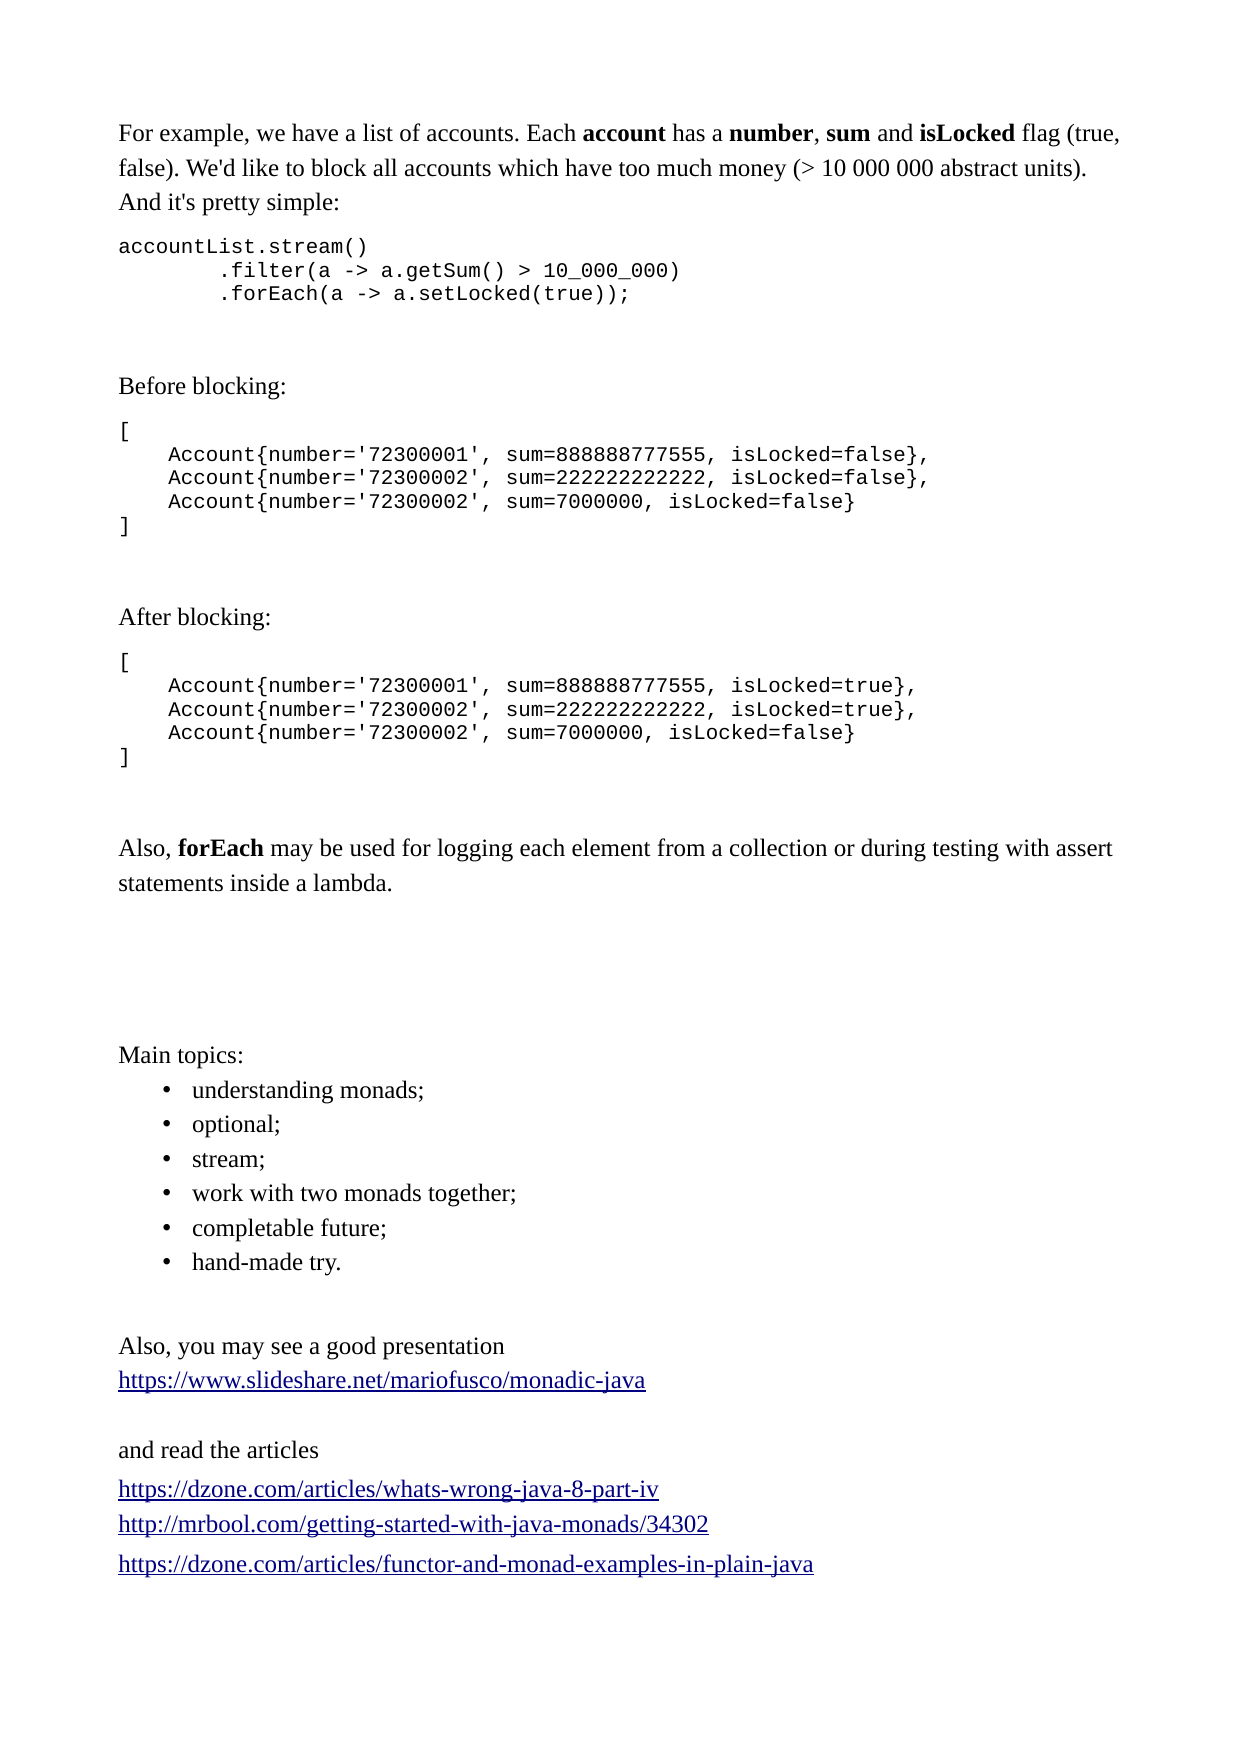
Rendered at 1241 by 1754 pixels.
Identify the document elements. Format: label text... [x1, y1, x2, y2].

text ] [118, 746, 1122, 769]
text Before blocking: [118, 371, 1122, 400]
text Account{number='72300002', sum=7000000, isLocked=false} [118, 722, 1122, 746]
text ] [118, 515, 1122, 538]
text Account{number='72300002', sum=222222222222, isLocked=true}, [118, 699, 1122, 722]
text .filter(a -> a.getSum() > 10_000_000) [118, 260, 1122, 283]
list completable future; [162, 1213, 1122, 1242]
text Main topics: [118, 1040, 1122, 1069]
list optional; [162, 1109, 1122, 1138]
text [ [118, 651, 1122, 675]
text Account{number='72300001', sum=888888777555, isLocked=false}, [118, 444, 1122, 467]
list stream; [162, 1144, 1122, 1173]
text Account{number='72300001', sum=888888777555, isLocked=true}, [118, 675, 1122, 699]
text accountList.stream() [118, 236, 1122, 260]
text Also, you may see a good presentation https://www.slideshare.net/mariofusco/monadic-java and read the ﻿articles https://dzone.com/articles/whats-wrong-java-8-part-iv [118, 1331, 1122, 1503]
text [ [118, 420, 1122, 444]
text Account{number='72300002', sum=222222222222, isLocked=false}, [118, 467, 1122, 491]
text For example, we have a list of accounts. Each account has a number, sum and isLocked flag (true, false). We'd like to block all accounts which have too much money (> 10 000 000 abstract units). And it's pretty simple: [118, 118, 1122, 216]
text Also, forEach may be used for logging each element from a collection or during testing with assert statements inside a lambda. [118, 833, 1122, 897]
text http://mrbool.com/getting-started-with-java-monads/34302﻿ [118, 1509, 1122, 1542]
text After blocking: [118, 568, 1122, 631]
text .forEach(a -> a.setLocked(true)); [118, 283, 1122, 307]
list understanding monads; [162, 1075, 1122, 1104]
text https://dzone.com/articles/functor-and-monad-examples-in-plain-java﻿ [118, 1549, 1122, 1582]
list hand-made try. [162, 1247, 1122, 1276]
list work with two monads together; [162, 1178, 1122, 1207]
text Account{number='72300002', sum=7000000, isLocked=false} [118, 491, 1122, 515]
